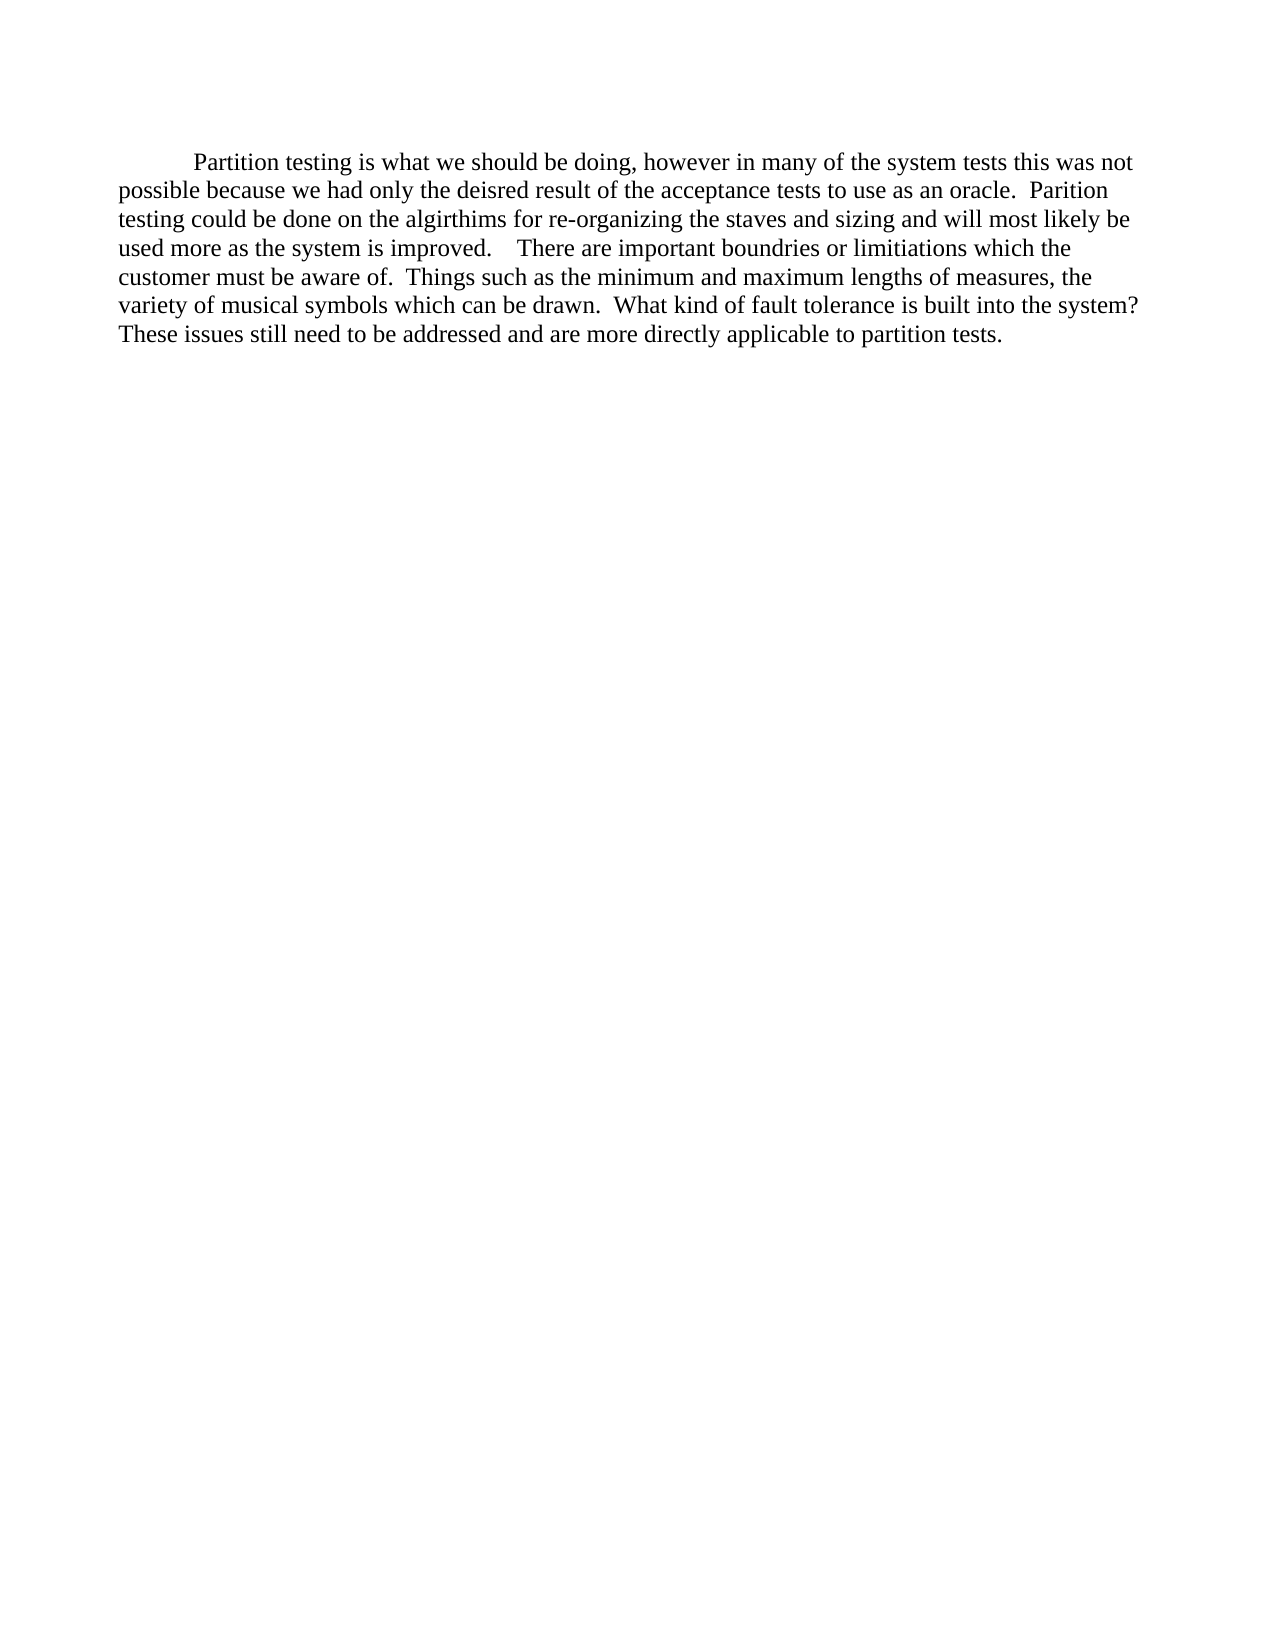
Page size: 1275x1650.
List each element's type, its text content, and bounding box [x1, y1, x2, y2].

text Partition testing is what we should be doing, however in many of the system tests this was not possible because we had only the deisred result of the acceptance tests to use as an oracle. Parition testing could be done on the algirthims for re-organizing the staves and sizing and will most likely be used more as the system is improved. There are important boundries or limitiations which the customer must be aware of. Things such as the minimum and maximum lengths of measures, the variety of musical symbols which can be drawn. What kind of fault tolerance is built into the system? These issues still need to be addressed and are more directly applicable to partition tests. [118, 147, 1157, 348]
